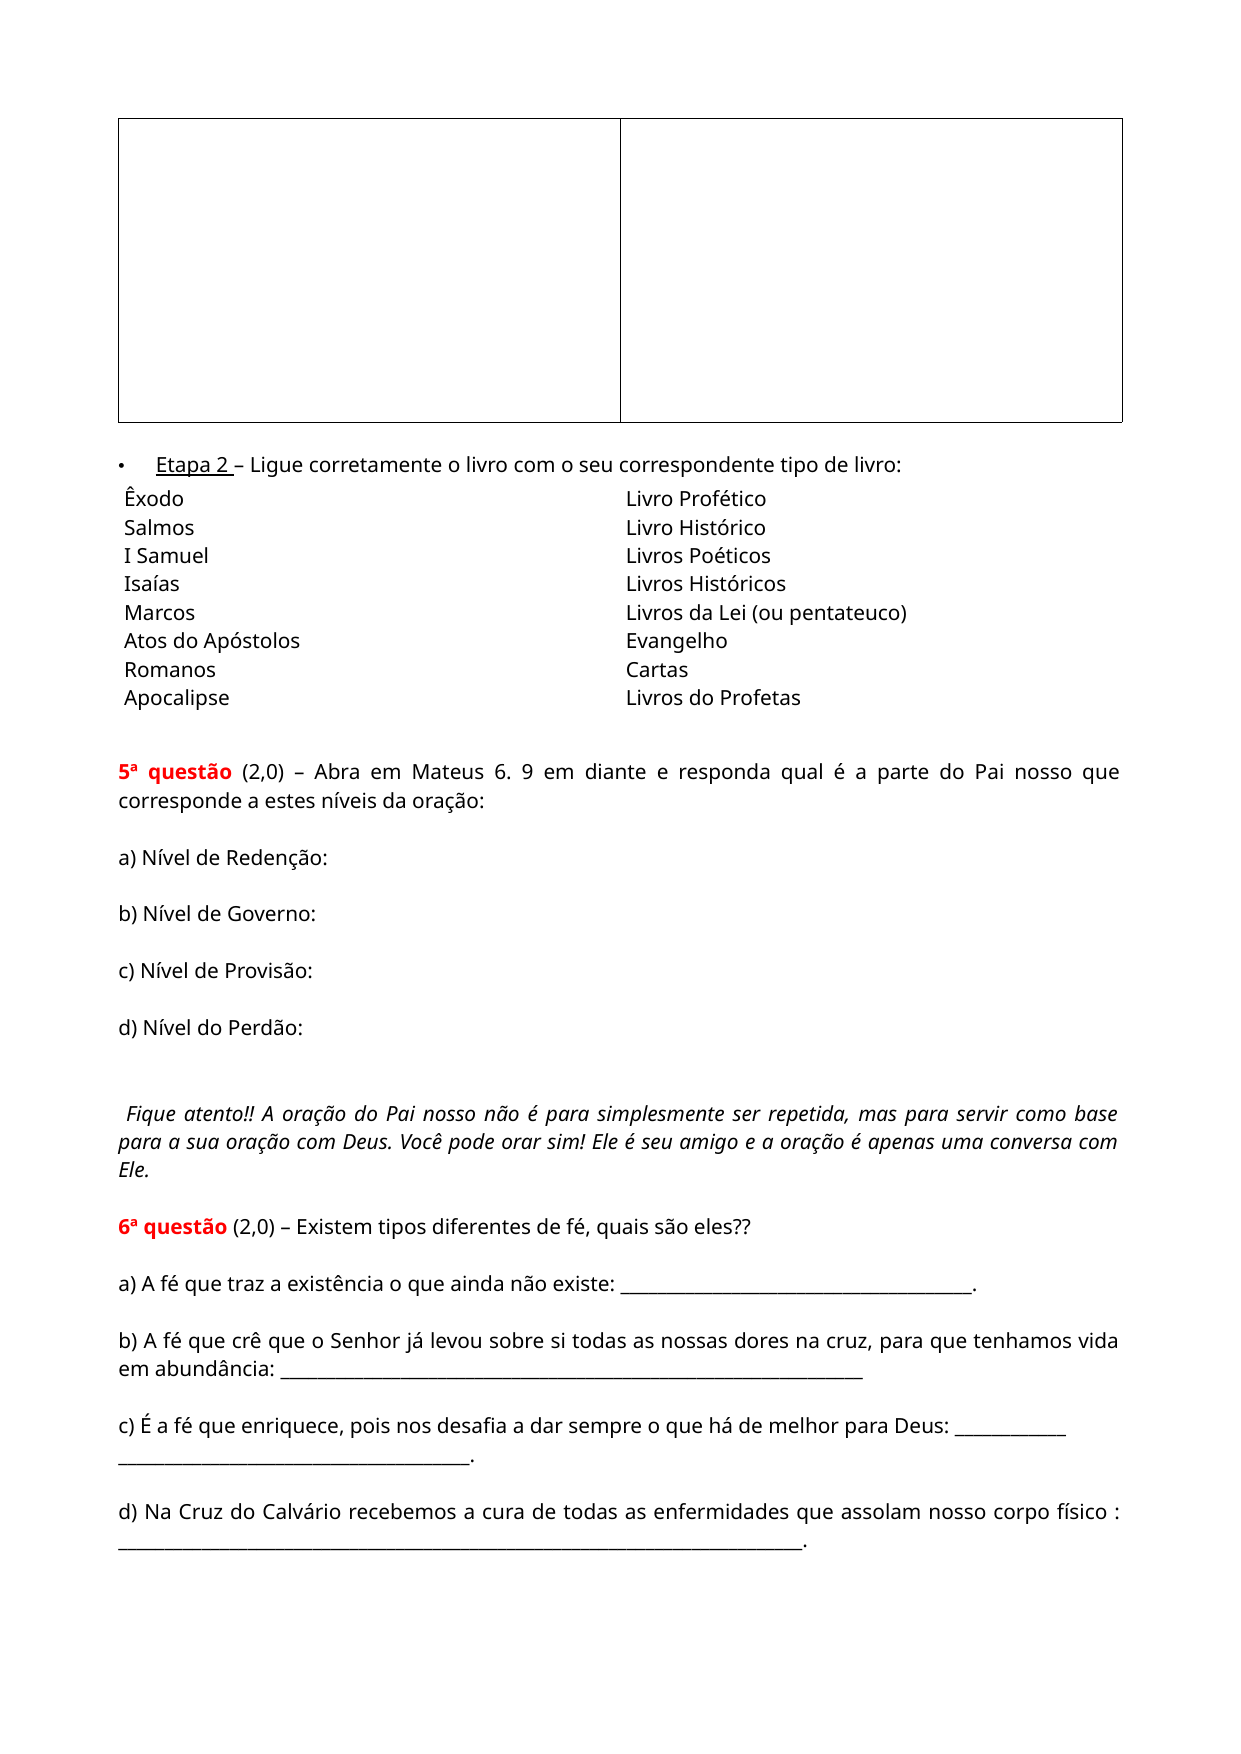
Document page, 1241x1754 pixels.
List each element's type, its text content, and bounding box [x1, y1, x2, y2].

table_header Êxodo Salmos I Samuel Isaías Marcos Atos do Apóstolos Romanos Apocalipse [118, 479, 620, 717]
text d) Nível do Perdão: [118, 1013, 1122, 1042]
table_cell [119, 119, 620, 422]
text b) Nível de Governo: [118, 899, 1122, 928]
text Fique atento!! A oração do Pai nosso não é para simplesmente ser repetida, mas para servir como base para a sua oração com Deus. Você pode orar sim! Ele é seu amigo e a oração é apenas uma conversa com Ele. [118, 1099, 1122, 1184]
text a) A fé que traz a existência o que ainda não existe: ______________________________________. [118, 1269, 1122, 1298]
table_cell [620, 718, 1122, 757]
text a) Nível de Redenção: [118, 843, 1122, 871]
table_header Livro Profético Livro Histórico Livros Poéticos Livros Históricos Livros da Lei (ou pentateuco) Evangelho Cartas Livros do Profetas [620, 479, 1122, 717]
text c) É a fé que enriquece, pois nos desafia a dar sempre o que há de melhor para Deus: ____________ [118, 1411, 1122, 1440]
text d) Na Cruz do Calvário recebemos a cura de todas as enfermidades que assolam nosso corpo físico : __________________________________________________________________________. [118, 1497, 1122, 1554]
list Etapa 2 – Ligue corretamente o livro com o seu correspondente tipo de livro: [118, 450, 1122, 478]
table_cell [118, 718, 620, 757]
text c) Nível de Provisão: [118, 956, 1122, 985]
text 6ª questão (2,0) – Existem tipos diferentes de fé, quais são eles?? [118, 1212, 1122, 1241]
table_cell [621, 119, 1122, 422]
text ______________________________________. [118, 1440, 1122, 1468]
text 5ª questão (2,0) – Abra em Mateus 6. 9 em diante e responda qual é a parte do Pai nosso que corresponde a estes níveis da oração: [118, 757, 1122, 814]
text b) A fé que crê que o Senhor já levou sobre si todas as nossas dores na cruz, para que tenhamos vida em abundância: _______________________________________________________________ [118, 1326, 1122, 1383]
